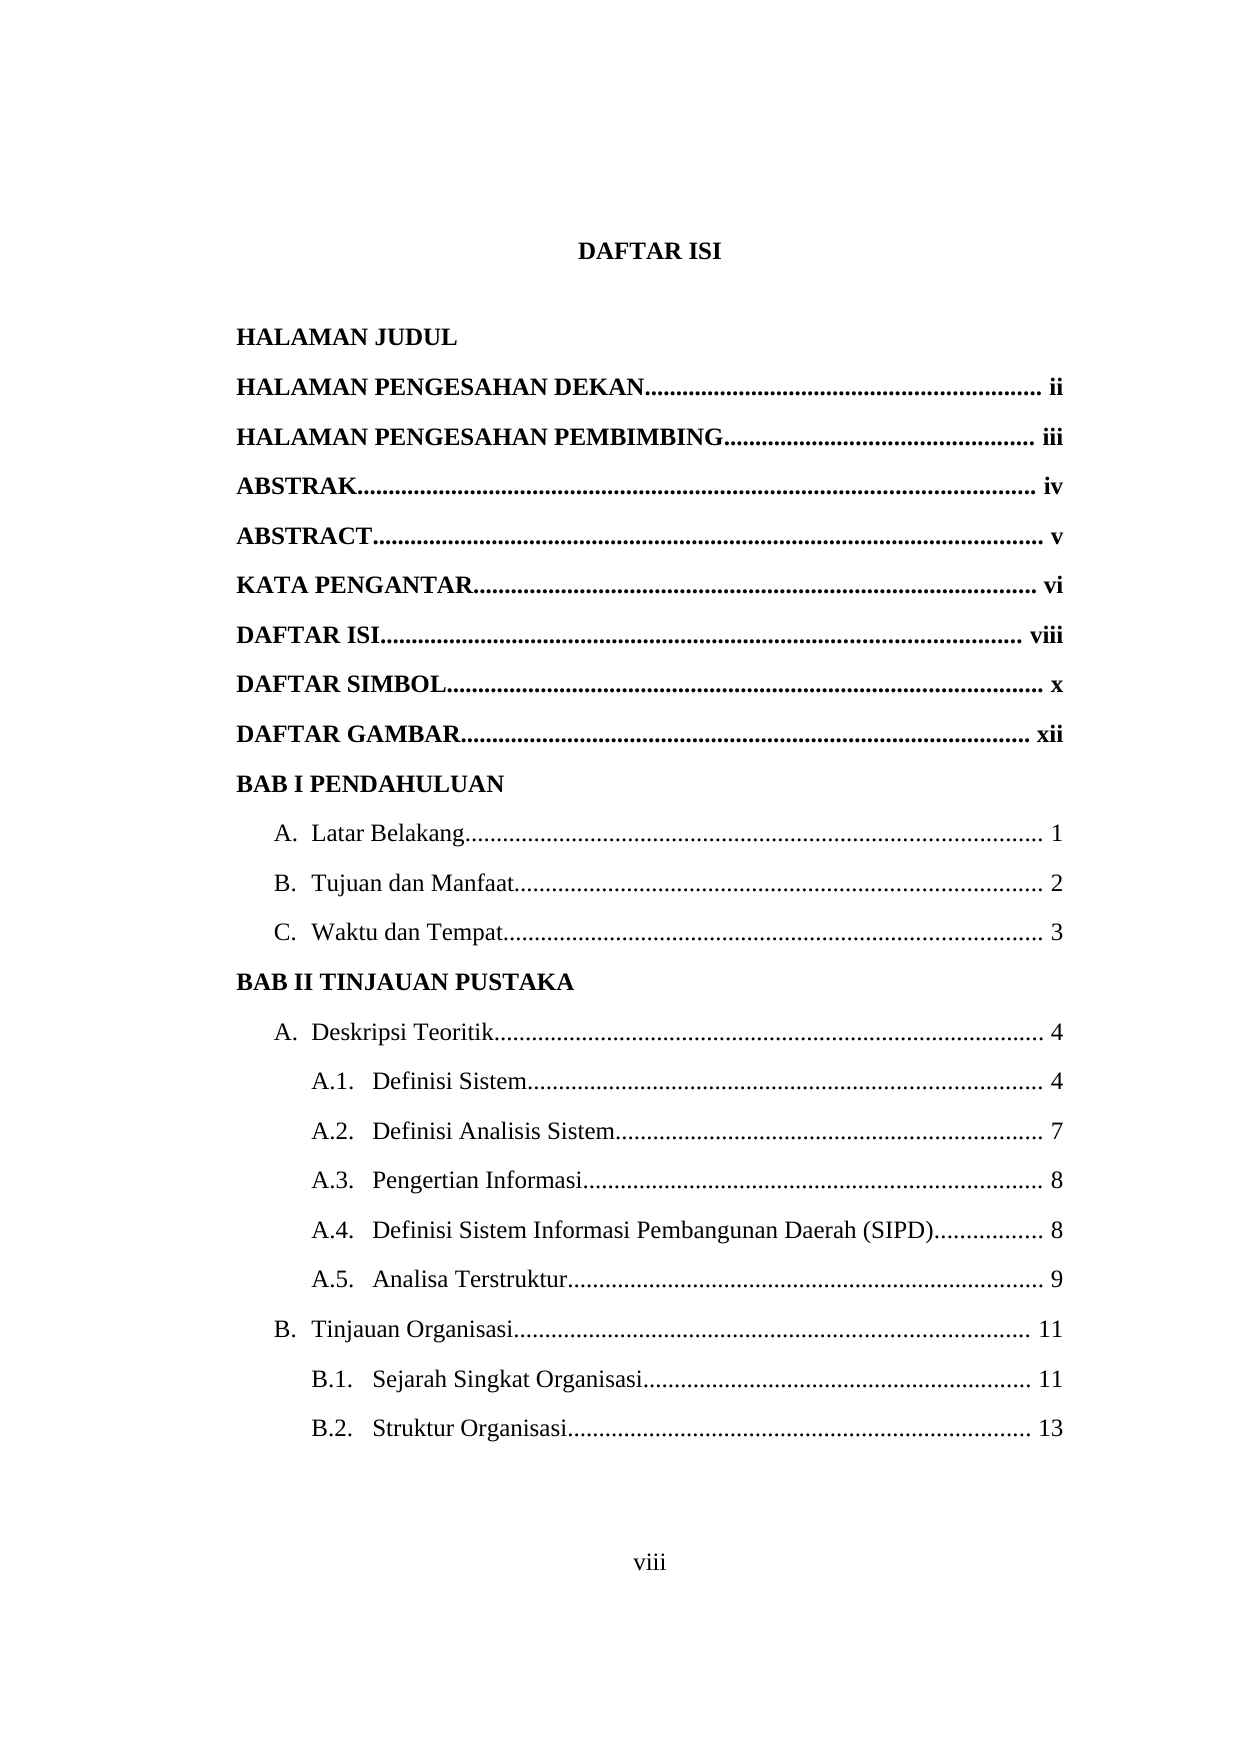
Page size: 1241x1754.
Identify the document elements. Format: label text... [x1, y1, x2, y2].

text BAB I PENDAHULUAN [236, 769, 1063, 797]
text DAFTAR SIMBOL x [236, 669, 1063, 698]
text HALAMAN PENGESAHAN DEKAN ii [236, 372, 1063, 401]
text HALAMAN JUDUL [236, 322, 1063, 351]
list Definisi Analisis Sistem 7 [311, 1116, 1063, 1144]
text ABSTRAK iv [236, 471, 1063, 500]
text ABSTRACT v [236, 521, 1063, 549]
list Sejarah Singkat Organisasi 11 [311, 1364, 1063, 1392]
list Struktur Organisasi 13 [311, 1413, 1063, 1442]
list Waktu dan Tempat 3 [274, 917, 1063, 946]
list Pengertian Informasi 8 [311, 1165, 1063, 1194]
list Latar Belakang 1 [274, 818, 1063, 847]
text KATA PENGANTAR vi [236, 570, 1063, 599]
list Definisi Sistem 4 [311, 1066, 1063, 1095]
list Tinjauan Organisasi 11 [274, 1314, 1063, 1343]
text DAFTAR ISI viii [236, 620, 1063, 649]
text DAFTAR ISI [236, 236, 1063, 265]
list Deskripsi Teoritik 4 [274, 1017, 1063, 1045]
list Definisi Sistem Informasi Pembangunan Daerah (SIPD) 8 [311, 1215, 1063, 1244]
text DAFTAR GAMBAR xii [236, 719, 1063, 748]
list Analisa Terstruktur 9 [311, 1264, 1063, 1293]
text HALAMAN PENGESAHAN PEMBIMBING iii [236, 422, 1063, 450]
list Tujuan dan Manfaat 2 [274, 868, 1063, 897]
text BAB II TINJAUAN PUSTAKA [236, 967, 1063, 996]
